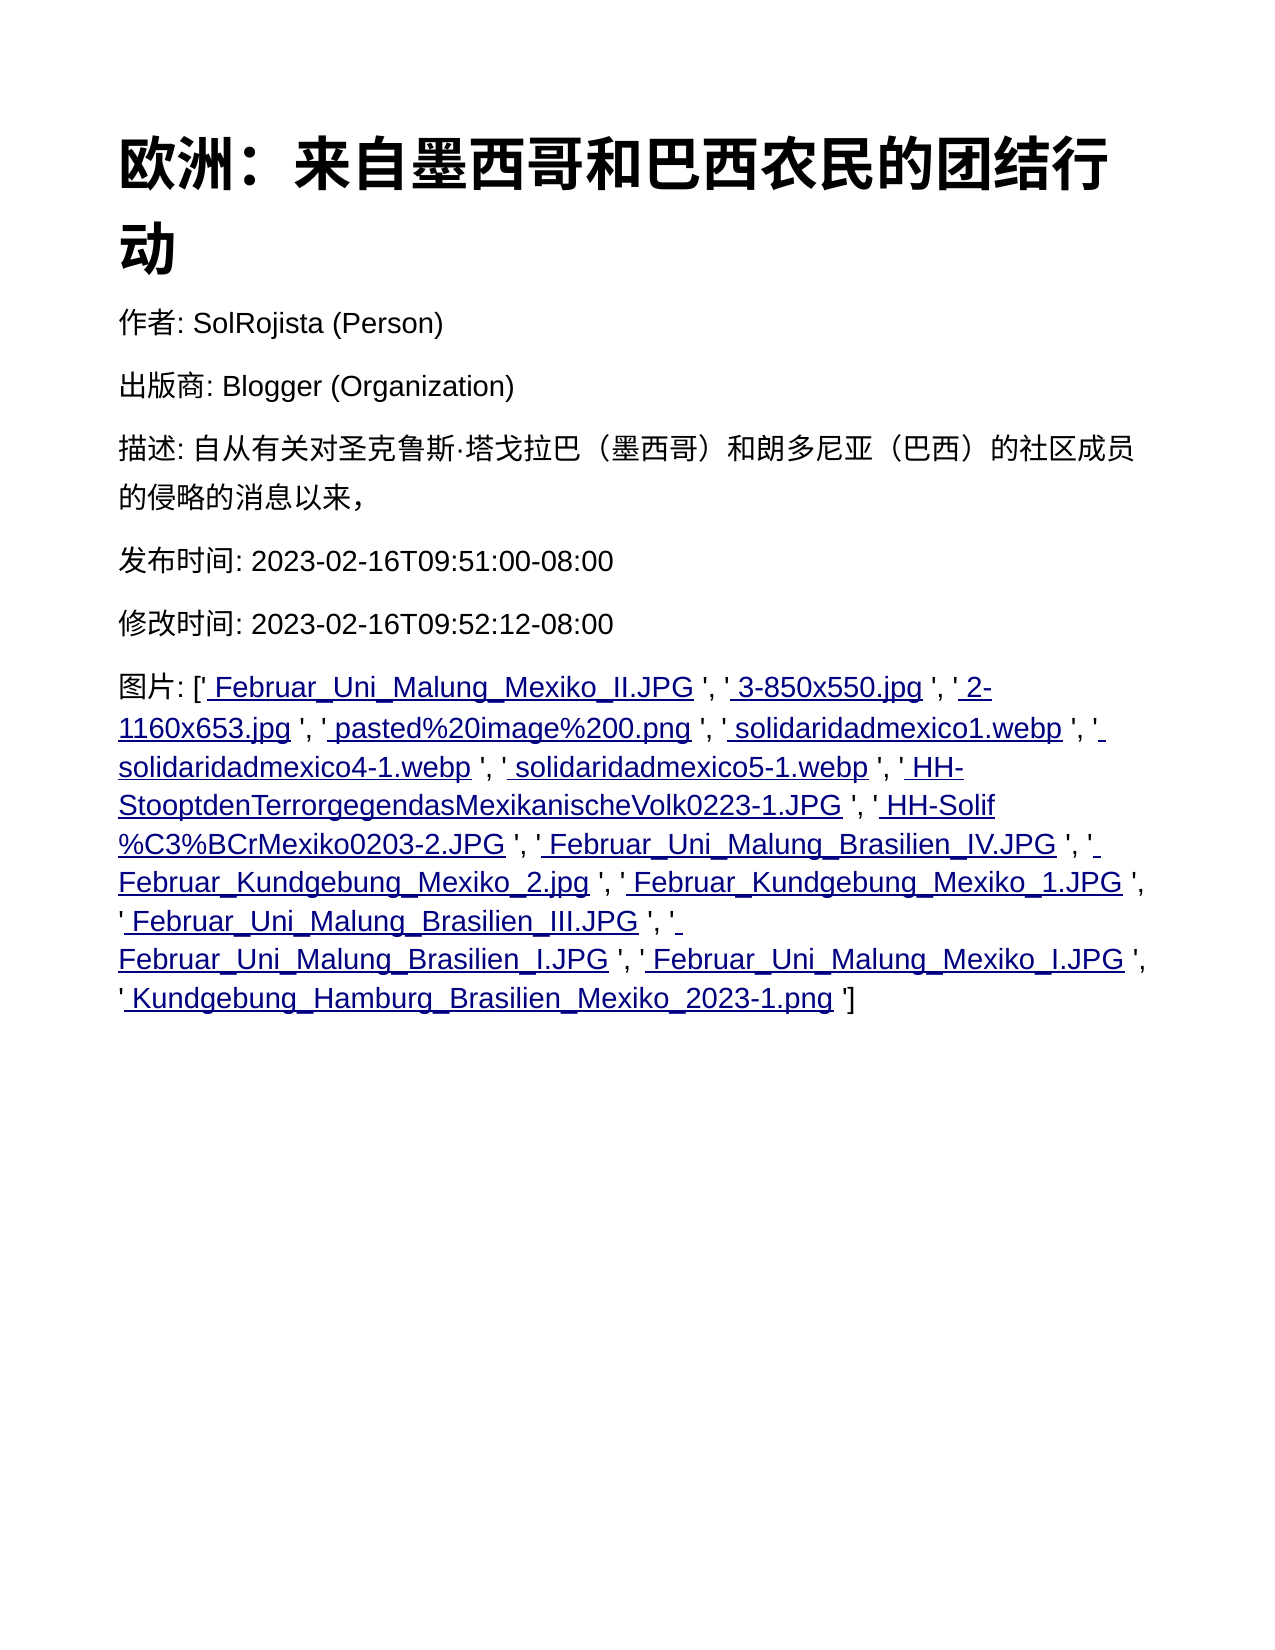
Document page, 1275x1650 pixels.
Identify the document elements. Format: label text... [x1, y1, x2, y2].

subtitle 欧洲：来自墨西哥和巴西农民的团结行动 [118, 118, 1157, 287]
text 图片: [' Februar_Uni_Malung_Mexiko_II.JPG ', ' 3-850x550.jpg ', ' 2-1160x653.jpg ', ' pasted%20image%200.png ', ' solidaridadmexico1.webp ', ' solidaridadmexico4-1.webp ', ' solidaridadmexico5-1.webp ', ' HH-StooptdenTerrorgegendasMexikanischeVolk0223-1.JPG ', ' HH-Solif%C3%BCrMexiko0203-2.JPG ', ' Februar_Uni_Malung_Brasilien_IV.JPG ', ' Februar_Kundgebung_Mexiko_2.jpg ', ' Februar_Kundgebung_Mexiko_1.JPG ', ' Februar_Uni_Malung_Brasilien_III.JPG ', ' Februar_Uni_Malung_Brasilien_I.JPG ', ' Februar_Uni_Malung_Mexiko_I.JPG ', ' Kundgebung_Hamburg_Brasilien_Mexiko_2023-1.png '] [118, 664, 1157, 1014]
text 修改时间: 2023-02-16T09:52:12-08:00 [118, 601, 1157, 643]
text 出版商: Blogger (Organization) [118, 363, 1157, 405]
text 发布时间: 2023-02-16T09:51:00-08:00 [118, 537, 1157, 580]
text 描述: 自从有关对圣克鲁斯·塔戈拉巴（墨西哥）和朗多尼亚（巴西）的社区成员的侵略的消息以来， [118, 426, 1157, 517]
text 作者: SolRojista (Person) [118, 299, 1157, 342]
